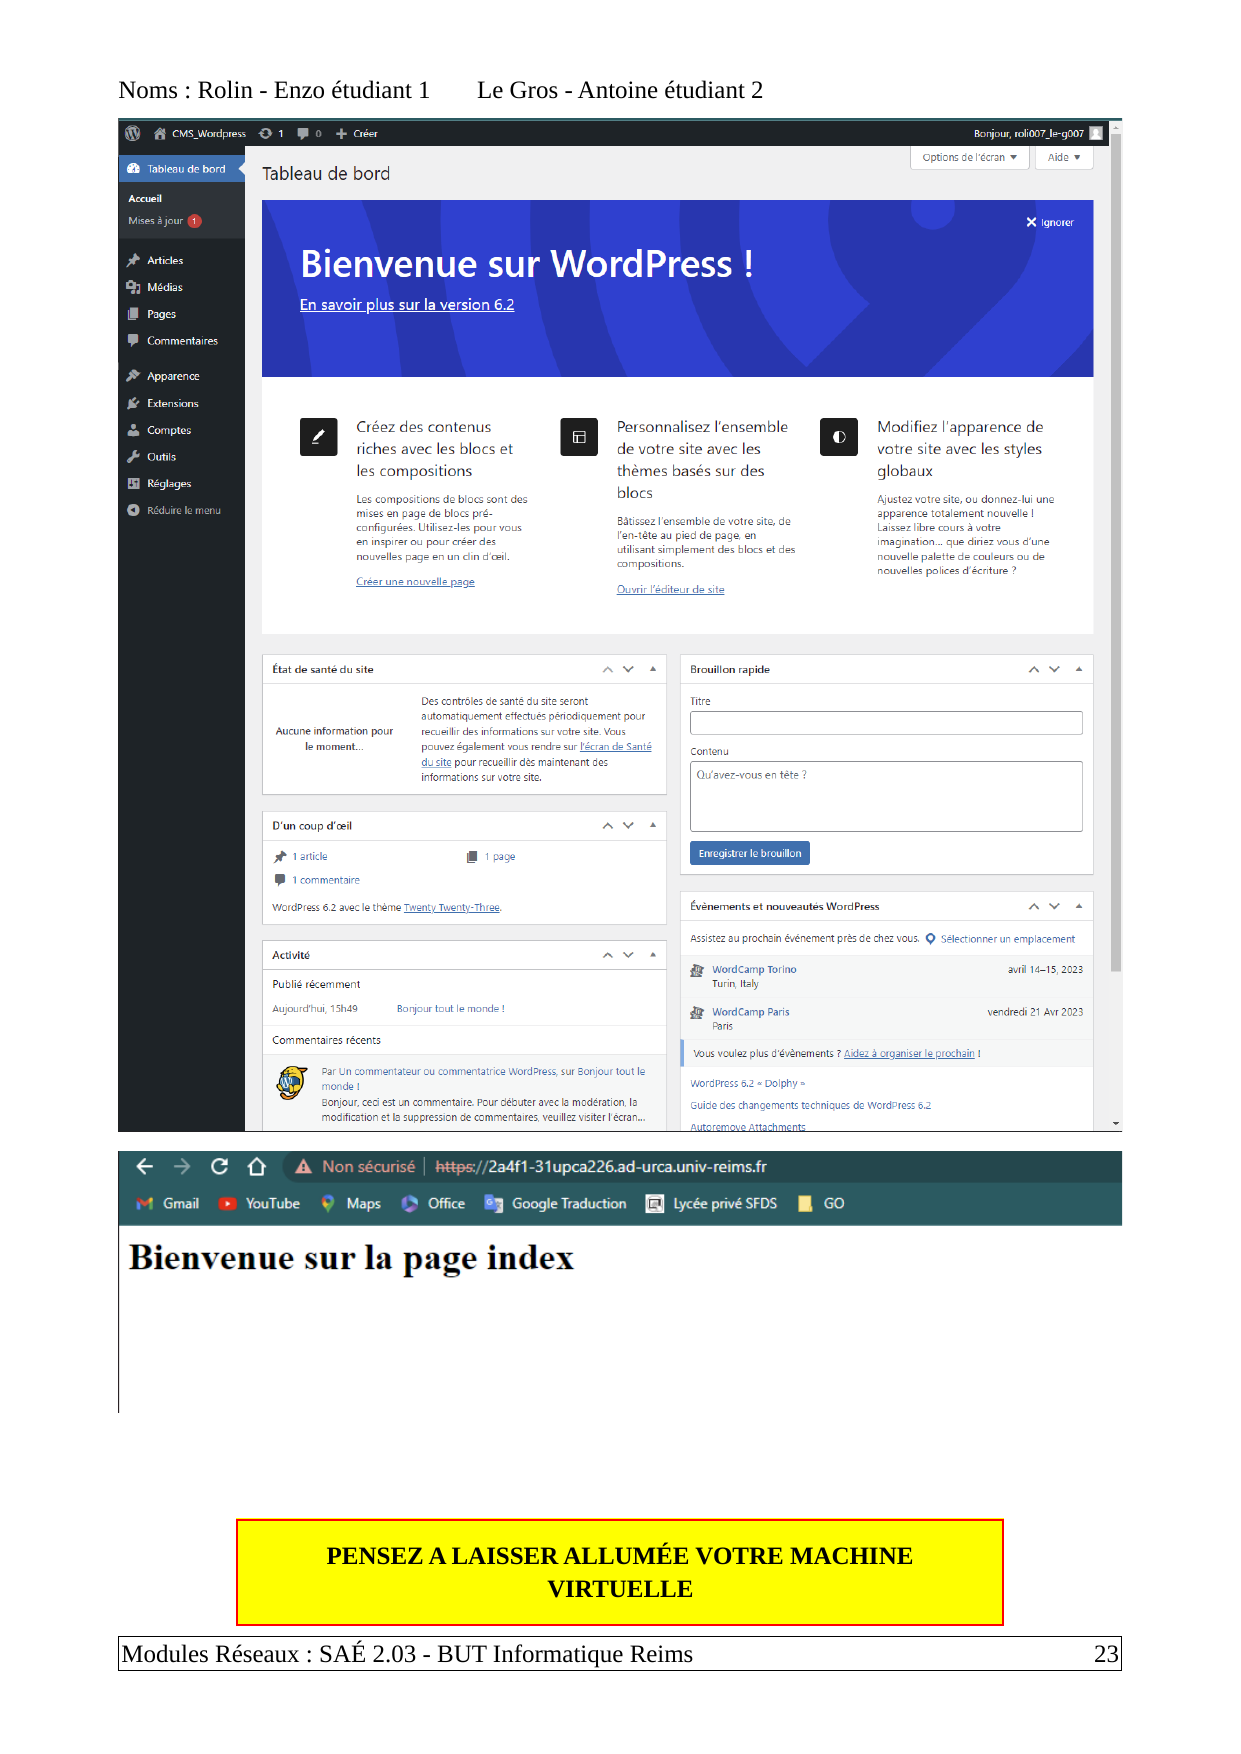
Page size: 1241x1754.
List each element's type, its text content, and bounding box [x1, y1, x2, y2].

text PENSEZ A LAISSER ALLUMÉE VOTRE MACHINE VIRTUELLE [238, 1521, 1002, 1624]
